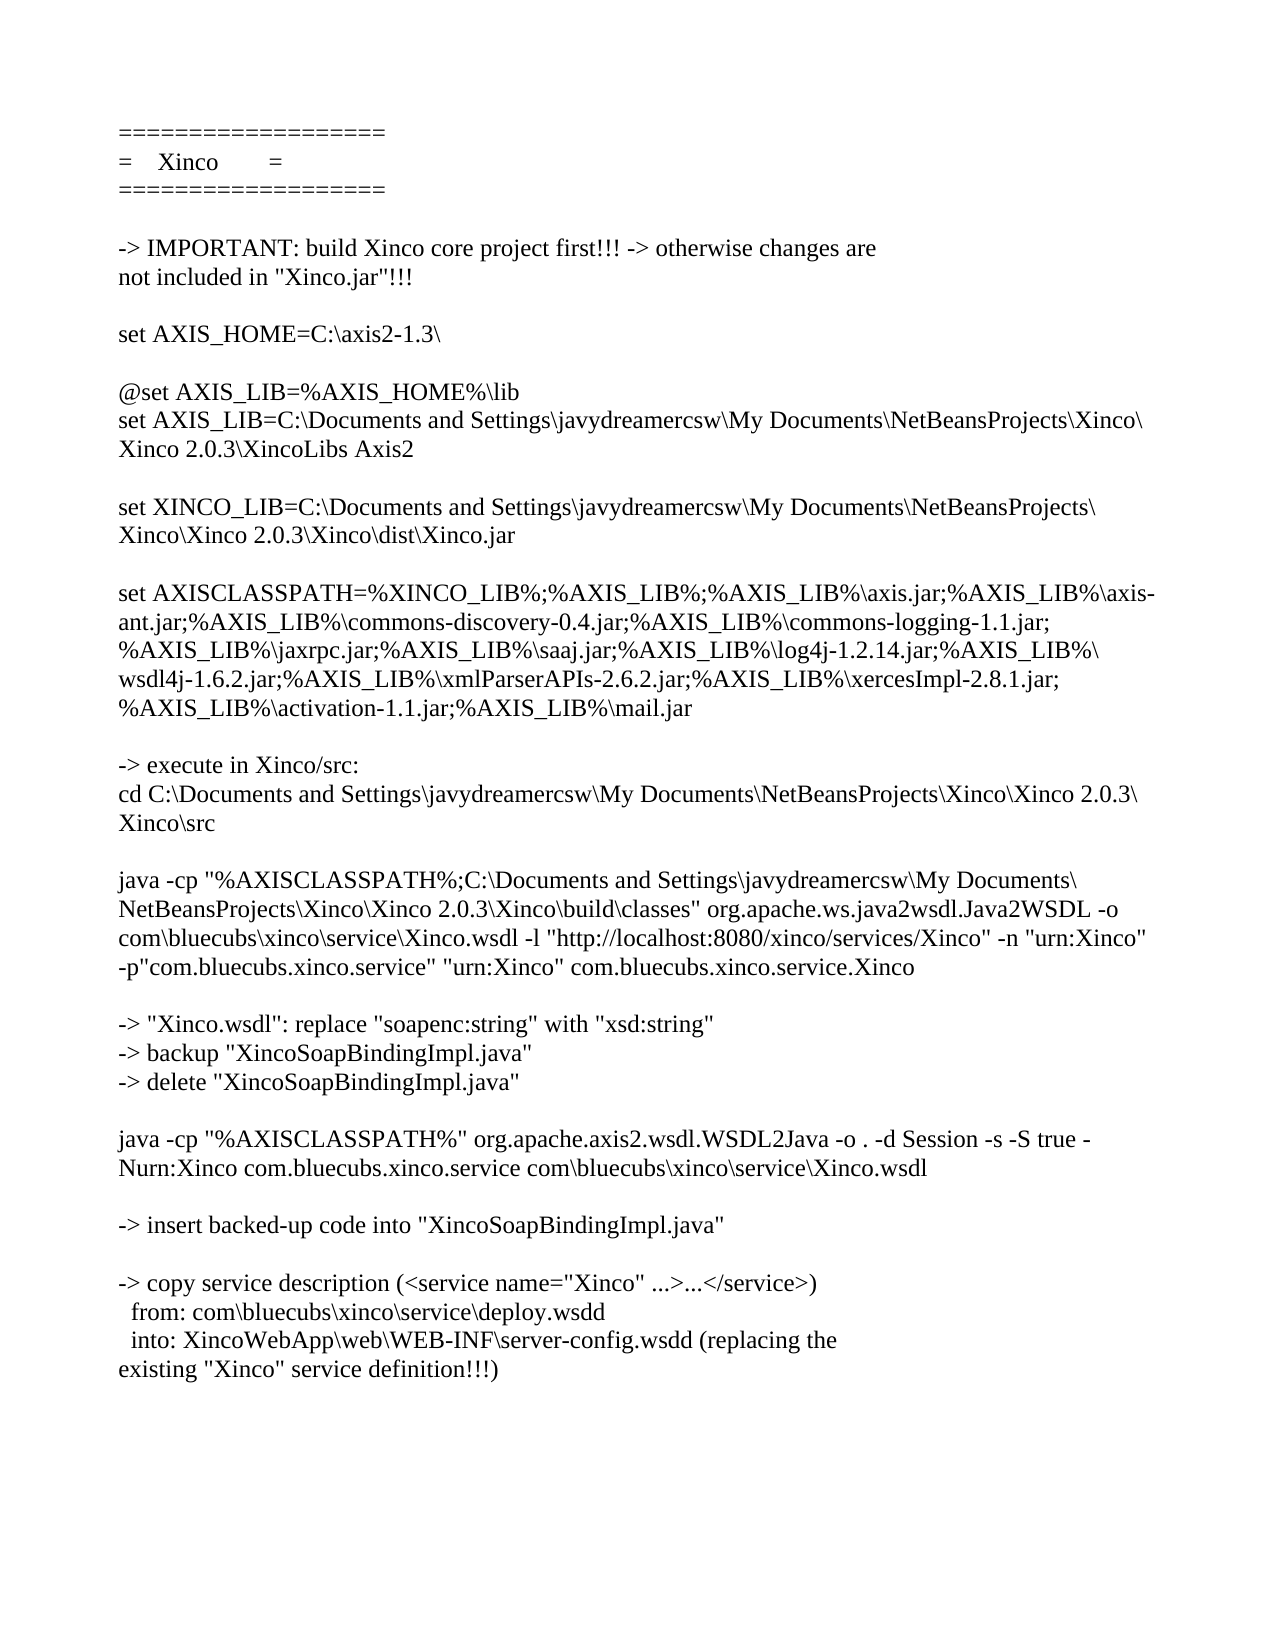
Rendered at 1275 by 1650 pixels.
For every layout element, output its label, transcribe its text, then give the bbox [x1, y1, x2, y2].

text cd C:\Documents and Settings\javydreamercsw\My Documents\NetBeansProjects\Xinco\Xinco 2.0.3\Xinco\src java -cp "%AXISCLASSPATH%;C:\Documents and Settings\javydreamercsw\My Documents\NetBeansProjects\Xinco\Xinco 2.0.3\Xinco\build\classes" org.apache.ws.java2wsdl.Java2WSDL -o com\bluecubs\xinco\service\Xinco.wsdl -l "http://localhost:8080/xinco/services/Xinco" -n "urn:Xinco" -p"com.bluecubs.xinco.service" "urn:Xinco" com.bluecubs.xinco.service.Xinco -> "Xinco.wsdl": replace "soapenc:string" with "xsd:string" -> backup "XincoSoapBindingImpl.java" -> delete "XincoSoapBindingImpl.java" [118, 779, 1157, 1096]
text java -cp "%AXISCLASSPATH%" org.apache.axis2.wsdl.WSDL2Java -o . -d Session -s -S true -Nurn:Xinco com.bluecubs.xinco.service com\bluecubs\xinco\service\Xinco.wsdl -> insert backed-up code into "XincoSoapBindingImpl.java" -> copy service description (<service name="Xinco" ...>...</service>) from: com\bluecubs\xinco\service\deploy.wsdd into: XincoWebApp\web\WEB-INF\server-config.wsdd (replacing the existing "Xinco" service definition!!!) [118, 1096, 1157, 1383]
text set XINCO_LIB=C:\Documents and Settings\javydreamercsw\My Documents\NetBeansProjects\Xinco\Xinco 2.0.3\Xinco\dist\Xinco.jar [118, 463, 1157, 549]
text =================== = Xinco = =================== -> IMPORTANT: build Xinco core project first!!! -> otherwise changes are not included in "Xinco.jar"!!! set AXIS_HOME=C:\axis2-1.3\ [118, 118, 1157, 348]
text @set AXIS_LIB=%AXIS_HOME%\lib set AXIS_LIB=C:\Documents and Settings\javydreamercsw\My Documents\NetBeansProjects\Xinco\Xinco 2.0.3\XincoLibs Axis2 [118, 348, 1157, 463]
text set AXISCLASSPATH=%XINCO_LIB%;%AXIS_LIB%;%AXIS_LIB%\axis.jar;%AXIS_LIB%\axis-ant.jar;%AXIS_LIB%\commons-discovery-0.4.jar;%AXIS_LIB%\commons-logging-1.1.jar;%AXIS_LIB%\jaxrpc.jar;%AXIS_LIB%\saaj.jar;%AXIS_LIB%\log4j-1.2.14.jar;%AXIS_LIB%\wsdl4j-1.6.2.jar;%AXIS_LIB%\xmlParserAPIs-2.6.2.jar;%AXIS_LIB%\xercesImpl-2.8.1.jar;%AXIS_LIB%\activation-1.1.jar;%AXIS_LIB%\mail.jar [118, 578, 1157, 722]
text -> execute in Xinco/src: [118, 722, 1157, 779]
